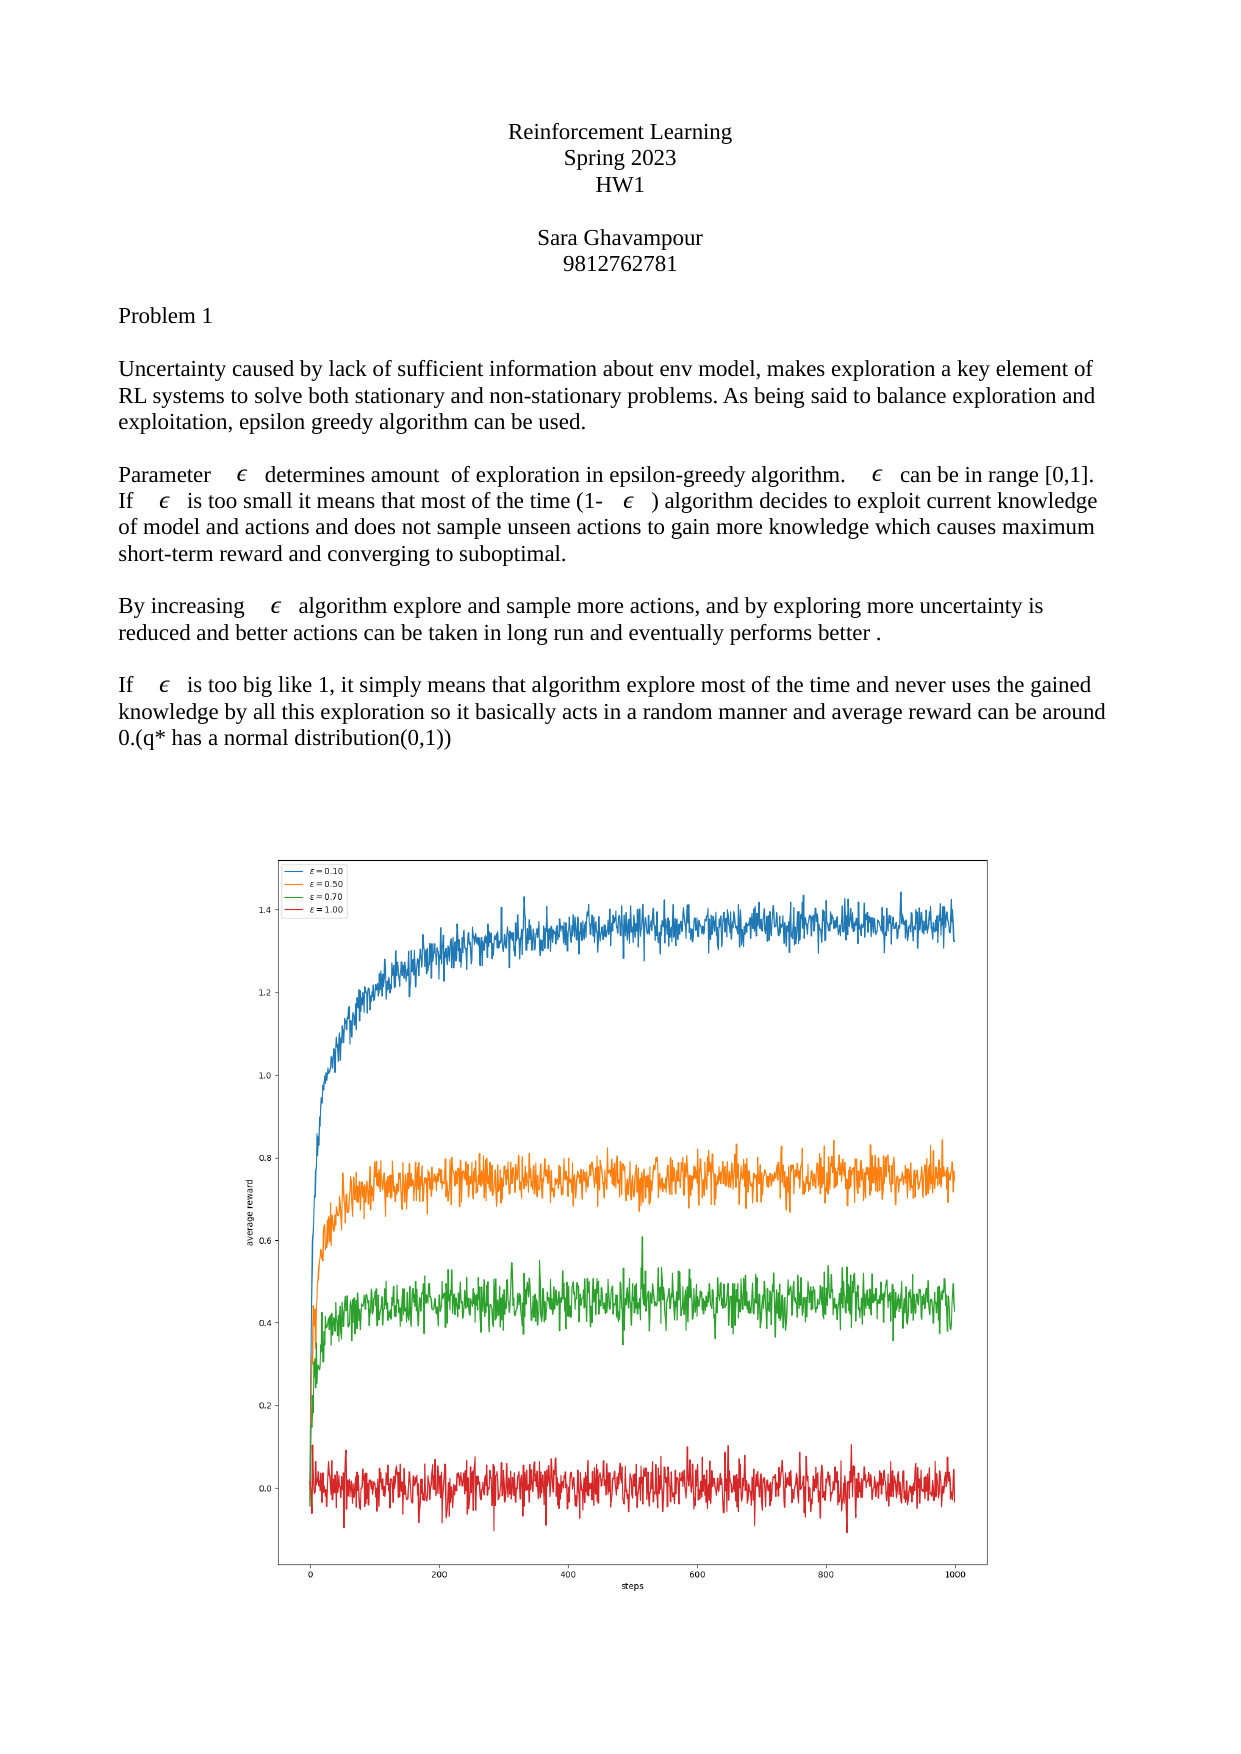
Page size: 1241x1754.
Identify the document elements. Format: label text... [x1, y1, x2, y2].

text Problem 1 [118, 303, 1122, 329]
text 9812762781 [118, 250, 1122, 276]
text HW1 [118, 171, 1122, 197]
picture [163, 750, 1078, 1665]
text By increasing algorithm explore and sample more actions, and by exploring more uncertainty is reduced and better actions can be taken in long run and eventually performs better . [118, 592, 1122, 645]
text If is too big like 1, it simply means that algorithm explore most of the time and never uses the gained knowledge by all this exploration so it basically acts in a random manner and average reward can be around 0.(q* has a normal distribution(0,1)) [118, 672, 1122, 751]
text If is too small it means that most of the time (1-) algorithm decides to exploit current knowledge of model and actions and does not sample unseen actions to gain more knowledge which causes maximum short-term reward and converging to suboptimal. [118, 487, 1122, 566]
text Sara Ghavampour [118, 223, 1122, 250]
text Parameter determines amount of exploration in epsilon-greedy algorithm. can be in range [0,1]. [118, 461, 1122, 487]
text Uncertainty caused by lack of sufficient information about env model, makes exploration a key element of RL systems to solve both stationary and non-stationary problems. As being said to balance exploration and exploitation, epsilon greedy algorithm can be used. [118, 355, 1122, 434]
text Spring 2023 [118, 144, 1122, 171]
text Reinforcement Learning [118, 118, 1122, 144]
